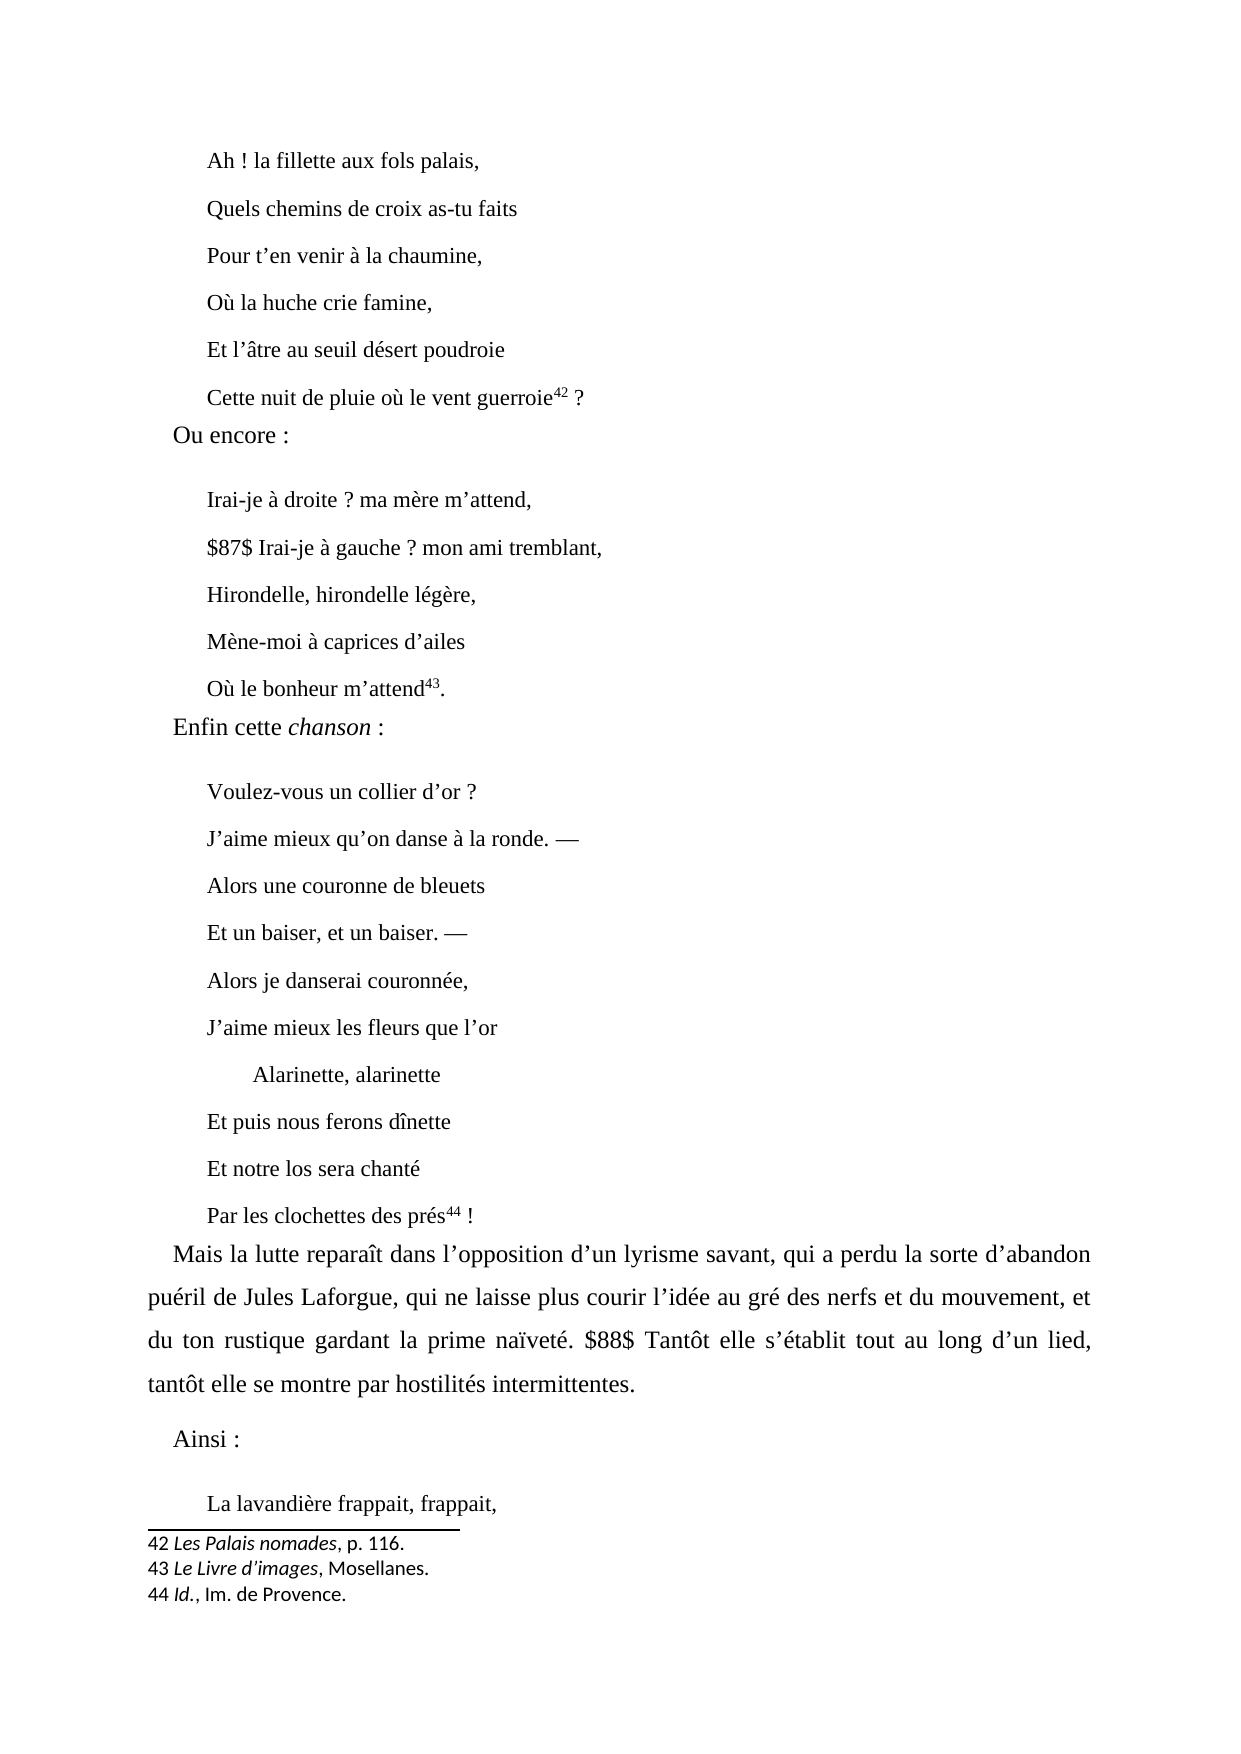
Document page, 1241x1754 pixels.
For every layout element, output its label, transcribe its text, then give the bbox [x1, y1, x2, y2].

text Quels chemins de croix as-tu faits [207, 195, 1093, 221]
text Et l’âtre au seuil désert poudroie [207, 336, 1093, 363]
text Irai-je à droite ? ma mère m’attend, [207, 486, 1093, 513]
text Ainsi : [148, 1424, 1093, 1453]
text Et un baiser, et un baiser. — [207, 919, 1093, 946]
text Et puis nous ferons dînette [207, 1108, 1093, 1134]
text Cette nuit de pluie où le vent guerroie ? [207, 383, 1093, 410]
text Où la huche crie famine, [207, 289, 1093, 316]
text Id., Im. de Provence. [148, 1581, 1093, 1606]
text Alors une couronne de bleuets [207, 872, 1093, 899]
text Enfin cette chanson : [148, 712, 1093, 741]
text Hirondelle, hirondelle légère, [207, 581, 1093, 607]
text J’aime mieux qu’on danse à la ronde. — [207, 825, 1093, 851]
text Et notre los sera chanté [207, 1155, 1093, 1182]
text J’aime mieux les fleurs que l’or [207, 1014, 1093, 1040]
text Mène-moi à caprices d’ailes [207, 628, 1093, 654]
text Alors je danserai couronnée, [207, 967, 1093, 993]
text Ah ! la fillette aux fols palais, [207, 148, 1093, 174]
text Par les clochettes des prés ! [207, 1203, 1093, 1229]
text Où le bonheur m’attend. [207, 675, 1093, 701]
text Le Livre d’images, Mosellanes. [148, 1556, 1093, 1581]
text $87$ Irai-je à gauche ? mon ami tremblant, [207, 533, 1093, 560]
text Pour t’en venir à la chaumine, [207, 242, 1093, 268]
text Les Palais nomades, p. 116. [148, 1530, 1093, 1556]
text Alarinette, alarinette [207, 1061, 1093, 1087]
text Voulez-vous un collier d’or ? [207, 778, 1093, 804]
text Mais la lutte reparaît dans l’opposition d’un lyrisme savant, qui a perdu la sorte d’abandon puéril de Jules Laforgue, qui ne laisse plus courir l’idée au gré des nerfs et du mouvement, et du ton rustique gardant la prime naïveté. $88$ Tantôt elle s’établit tout au long d’un lied, tantôt elle se montre par hostilités intermittentes. [148, 1239, 1093, 1397]
text La lavandière frappait, frappait, [207, 1490, 1093, 1517]
text Ou encore : [148, 420, 1093, 449]
